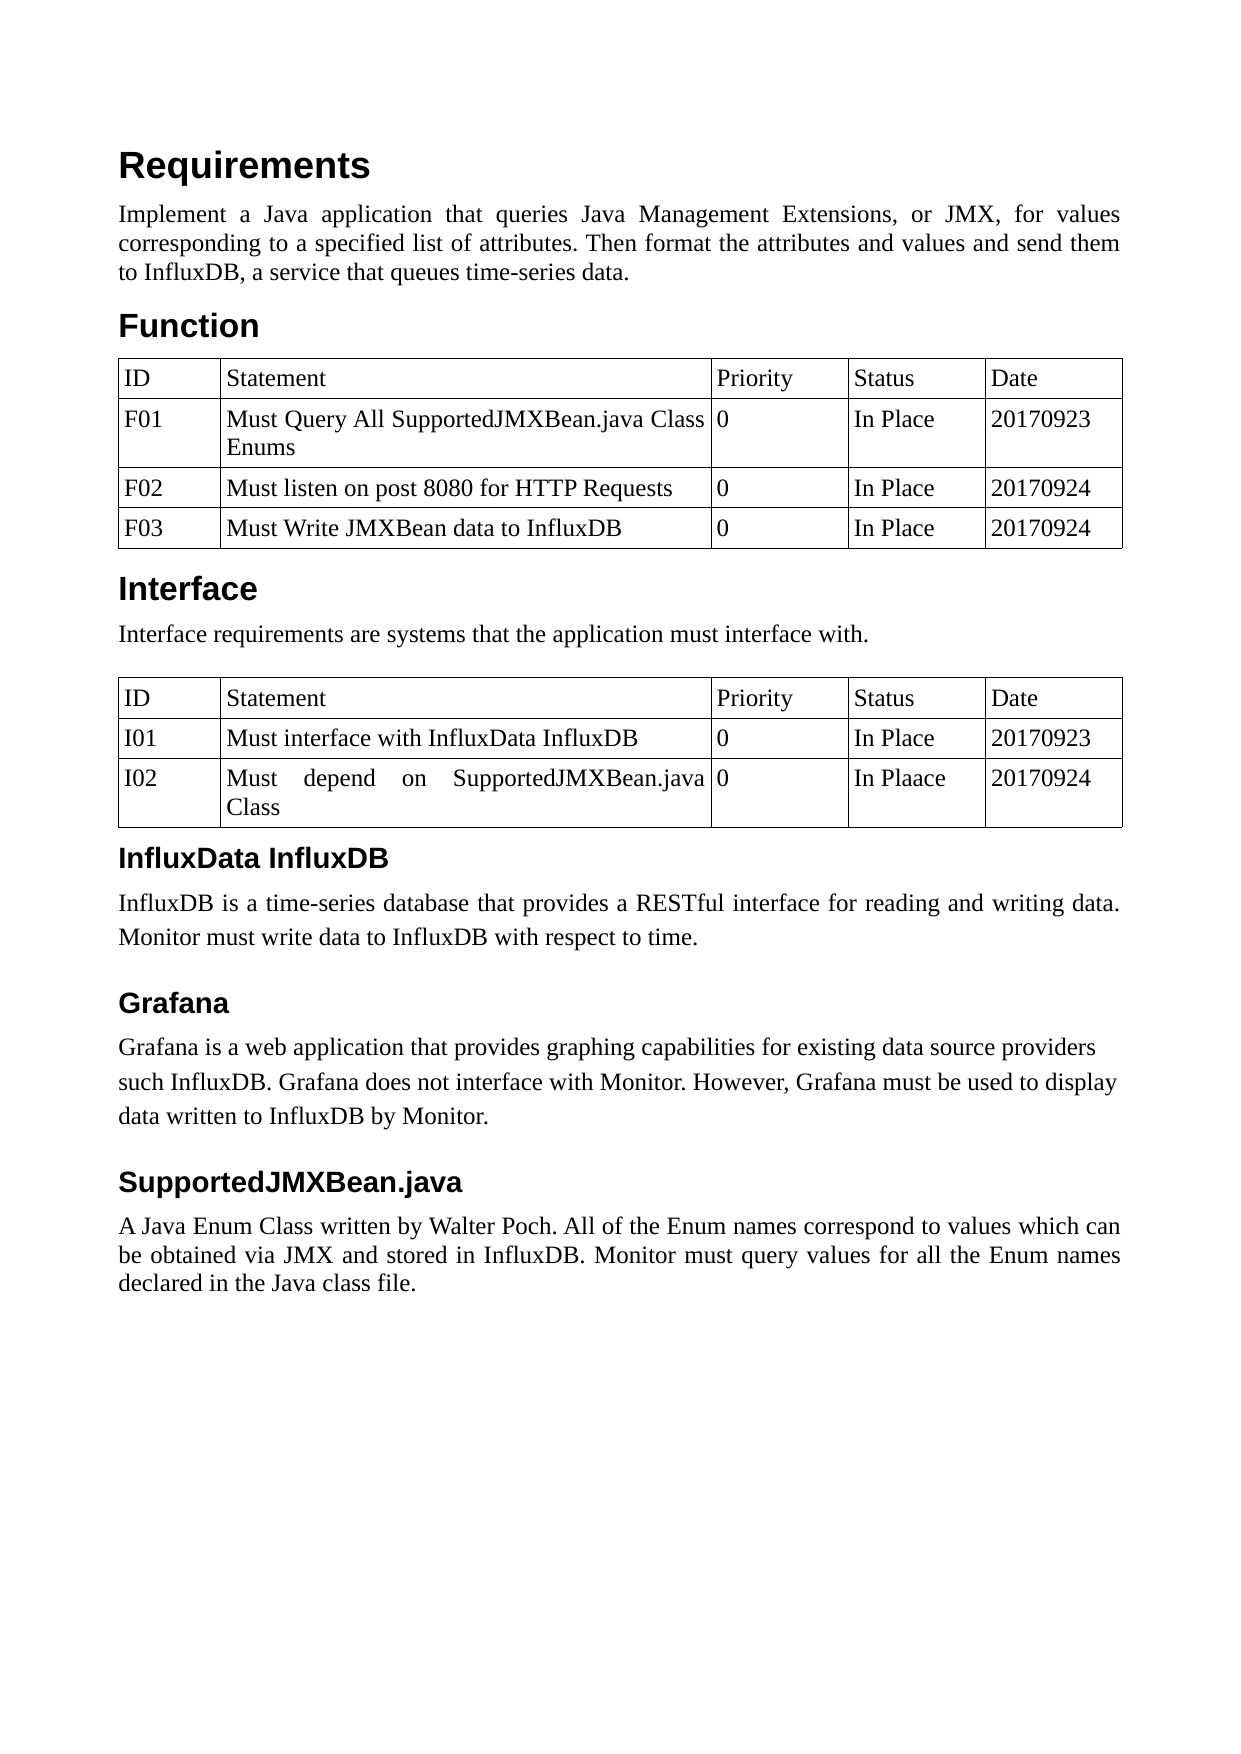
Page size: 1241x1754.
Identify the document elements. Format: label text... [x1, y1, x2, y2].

text Grafana is a web application that provides graphing capabilities for existing data source providers such InfluxDB. Grafana does not interface with Monitor. However, Grafana must be used to display data written to InfluxDB by Monitor. [118, 1032, 1122, 1130]
table_cell 0 [712, 759, 848, 827]
subtitle InfluxData InfluxDB [118, 841, 1122, 875]
table_cell In Place [849, 399, 985, 467]
subtitle Function [118, 306, 1122, 345]
table_header Statement [221, 678, 711, 717]
table_cell Must depend on SupportedJMXBean.java Class [221, 759, 711, 827]
subtitle Requirements [118, 143, 1122, 187]
text Implement a Java application that queries Java Management Extensions, or JMX, for values corresponding to a specified list of attributes. Then format the attributes and values and send them to InfluxDB, a service that queues time-series data. [118, 199, 1122, 286]
table_cell 0 [712, 468, 848, 507]
table_cell 20170924 [986, 468, 1122, 507]
table_cell 0 [712, 508, 848, 547]
table_cell I02 [119, 759, 220, 827]
table_cell Must Query All SupportedJMXBean.java Class Enums [221, 399, 711, 467]
table_cell 20170923 [986, 399, 1122, 467]
table_header Date [986, 359, 1122, 398]
table_cell In Place [849, 468, 985, 507]
subtitle Interface [118, 568, 1122, 607]
table_cell F03 [119, 508, 220, 547]
table_header Priority [712, 359, 848, 398]
table_cell F01 [119, 399, 220, 467]
table_cell 0 [712, 719, 848, 758]
table_header Status [849, 678, 985, 717]
table_cell 20170924 [986, 508, 1122, 547]
table_cell 20170923 [986, 719, 1122, 758]
table_cell Must interface with InfluxData InfluxDB [221, 719, 711, 758]
table_cell F02 [119, 468, 220, 507]
table_cell In Place [849, 719, 985, 758]
table_header Date [986, 678, 1122, 717]
table_cell I01 [119, 719, 220, 758]
text Interface requirements are systems that the application must interface with. [118, 619, 1122, 648]
table_cell In Plaace [849, 759, 985, 827]
text A Java Enum Class written by Walter Poch. All of the Enum names correspond to values which can be obtained via JMX and stored in InfluxDB. Monitor must query values for all the Enum names declared in the Java class file. [118, 1211, 1122, 1297]
text InfluxDB is a time-series database that provides a RESTful interface for reading and writing data. Monitor must write data to InfluxDB with respect to time. [118, 888, 1122, 951]
table_cell Must Write JMXBean data to InfluxDB [221, 508, 711, 547]
table_header Status [849, 359, 985, 398]
subtitle Grafana [118, 986, 1122, 1019]
table_cell Must listen on post 8080 for HTTP Requests [221, 468, 711, 507]
subtitle SupportedJMXBean.java [118, 1165, 1122, 1198]
table_header Priority [712, 678, 848, 717]
table_header ID [119, 678, 220, 717]
table_cell 20170924 [986, 759, 1122, 827]
table_header Statement [221, 359, 711, 398]
table_cell In Place [849, 508, 985, 547]
table_header ID [119, 359, 220, 398]
table_cell 0 [712, 399, 848, 467]
